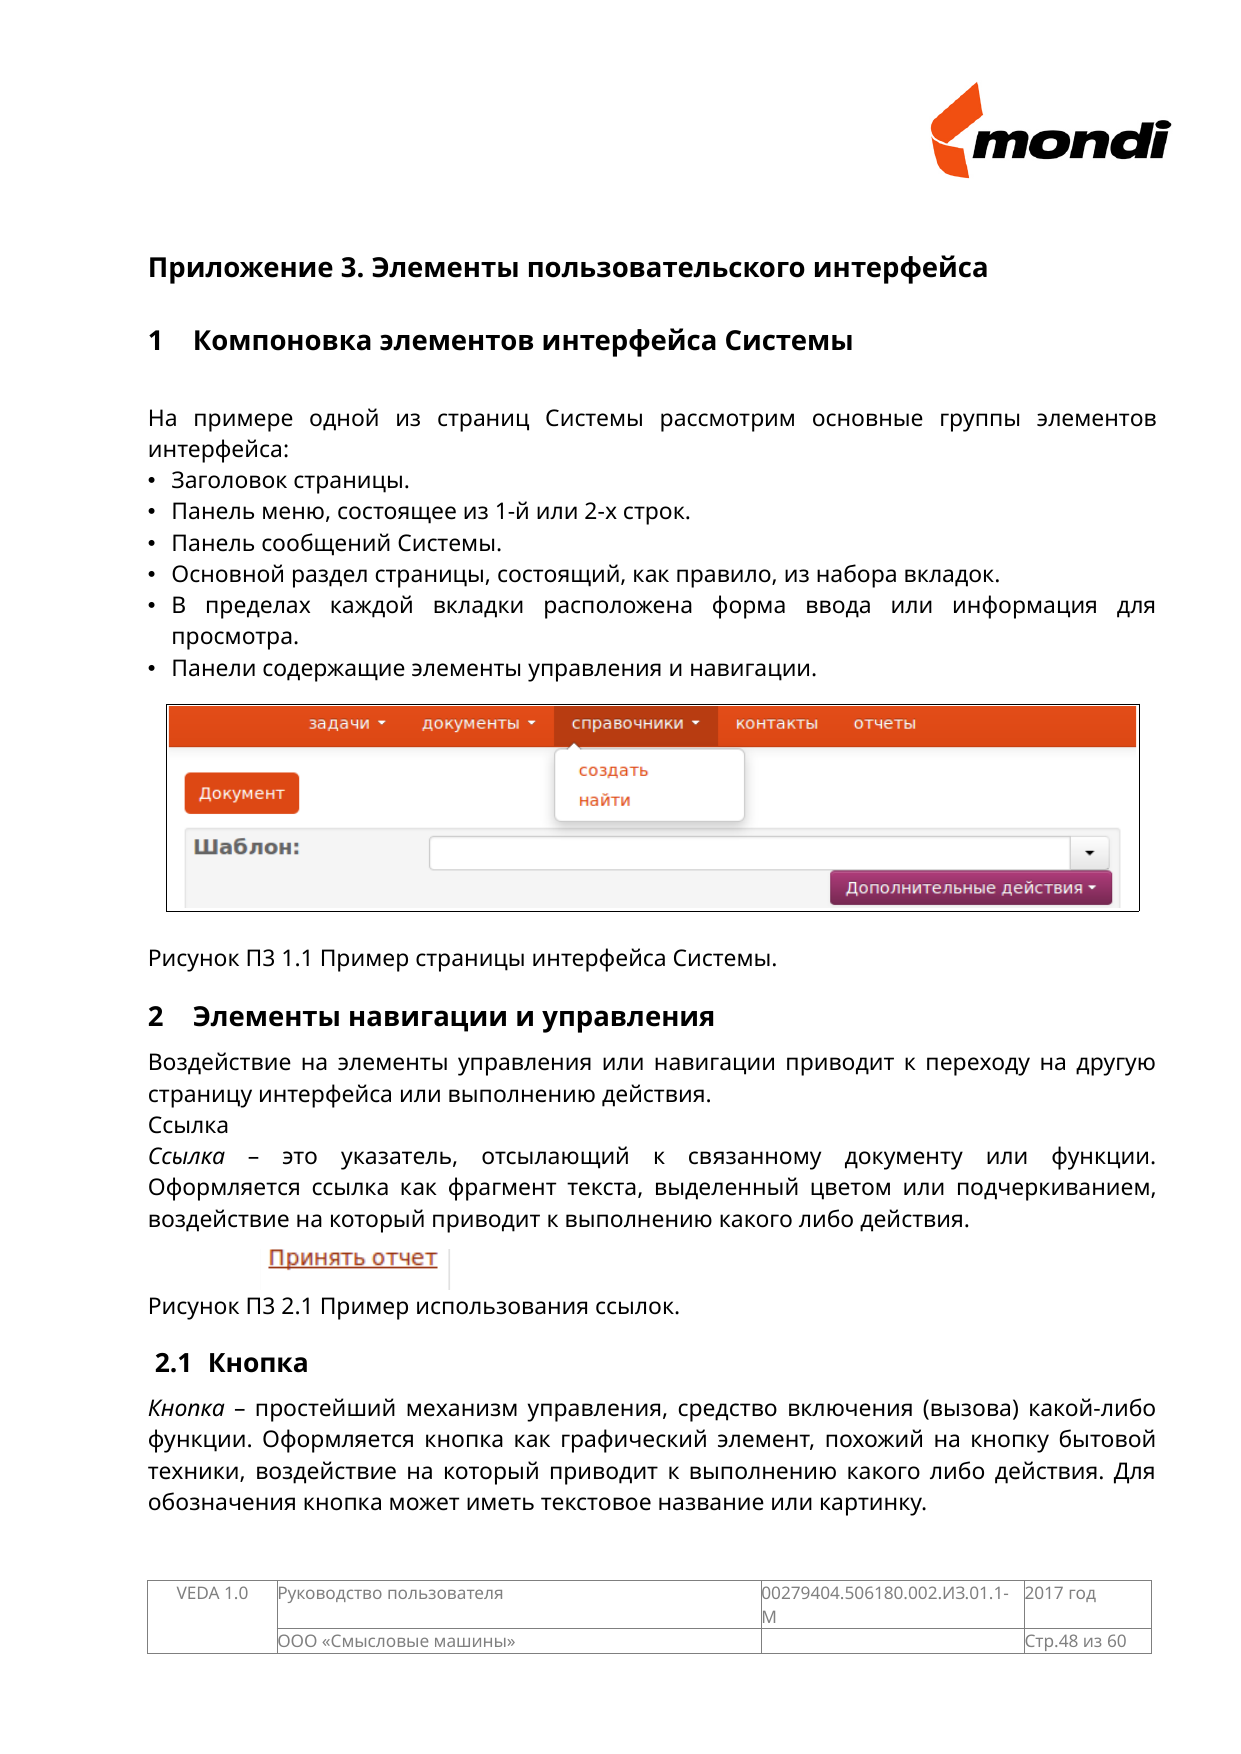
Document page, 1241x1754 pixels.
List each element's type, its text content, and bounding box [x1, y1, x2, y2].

list Заголовок страницы. [148, 464, 1157, 495]
subtitle Приложение 3. Элементы пользовательского интерфейса [148, 248, 1157, 286]
list Основной раздел страницы, состоящий, как правило, из набора вкладок. [148, 558, 1157, 589]
text Рисунок П3 1.1 Пример страницы интерфейса Системы. [148, 942, 1157, 973]
list Панели содержащие элементы управления и навигации. [148, 651, 1157, 683]
list В пределах каждой вкладки расположена форма ввода или информация для просмотра. [148, 589, 1157, 651]
text Ссылка [148, 1109, 1157, 1140]
subtitle Элементы навигации и управления [148, 997, 1157, 1034]
list Панель сообщений Системы. [148, 526, 1157, 558]
text Кнопка – простейший механизм управления, средство включения (вызова) какой-либо функции. Оформляется кнопка как графический элемент, похожий на кнопку бытовой техники, воздействие на который приводит к выполнению какого либо действия. Для обозначения кнопка может иметь текстовое название или картинку. [148, 1392, 1157, 1517]
text На примере одной из страниц Системы рассмотрим основные группы элементов интерфейса: [148, 401, 1157, 464]
picture [921, 76, 1181, 188]
text Воздействие на элементы управления или навигации приводит к переходу на другую страницу интерфейса или выполнению действия. [148, 1046, 1157, 1109]
picture [260, 1249, 451, 1290]
subtitle Компоновка элементов интерфейса Системы [148, 321, 1157, 358]
picture [168, 706, 1137, 908]
list Панель меню, состоящее из 1-й или 2-х строк. [148, 495, 1157, 526]
subtitle Кнопка [148, 1344, 1157, 1380]
text Ссылка – это указатель, отсылающий к связанному документу или функции. Оформляется ссылка как фрагмент текста, выделенный цветом или подчеркиванием, воздействие на который приводит к выполнению какого либо действия. [148, 1140, 1157, 1234]
text Рисунок П3 2.1 Пример использования ссылок. [148, 1234, 1157, 1321]
